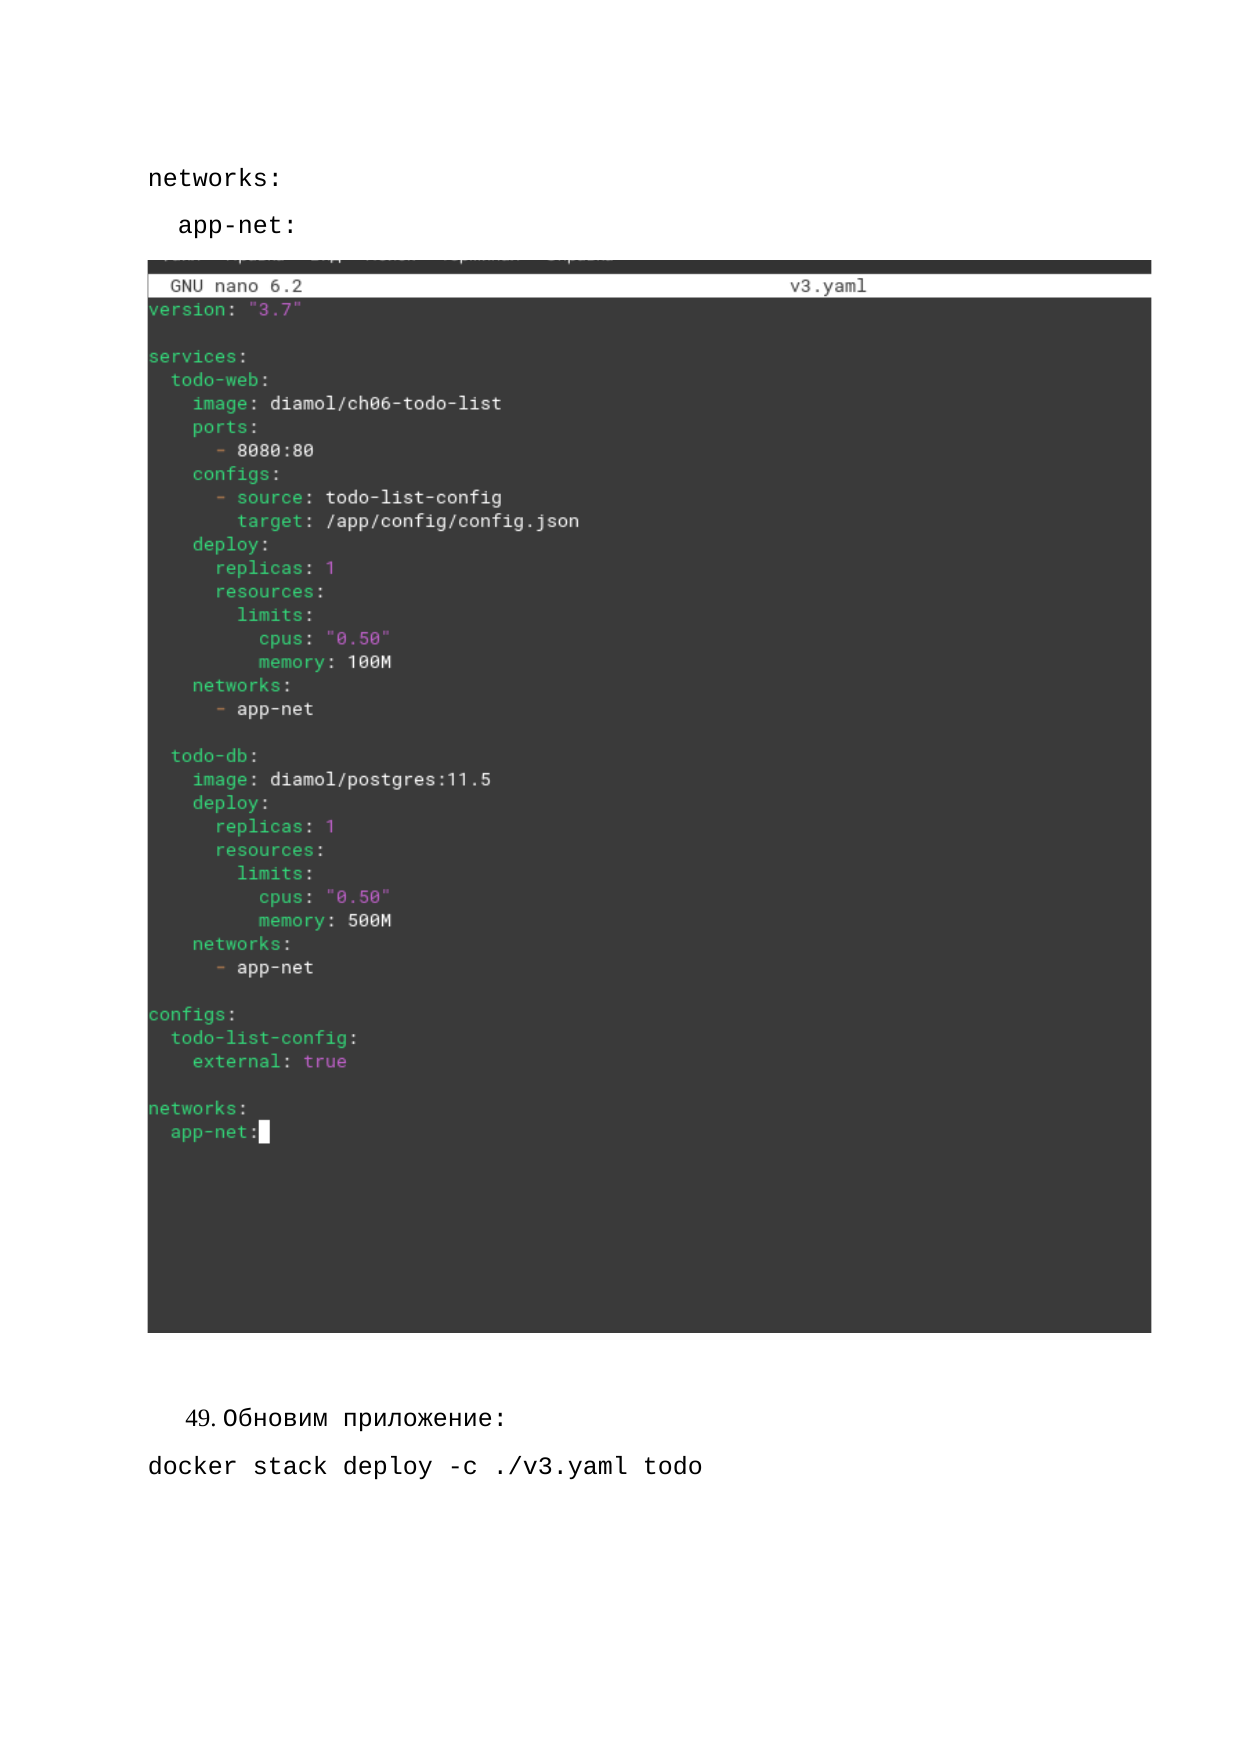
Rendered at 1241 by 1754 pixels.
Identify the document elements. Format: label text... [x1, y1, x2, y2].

picture [147, 260, 1152, 1333]
text networks: [148, 166, 1152, 194]
list Обновим приложение: [185, 1403, 1152, 1434]
text docker stack deploy -c ./v3.yaml todo [148, 1453, 1152, 1482]
text app-net: [148, 213, 1152, 241]
